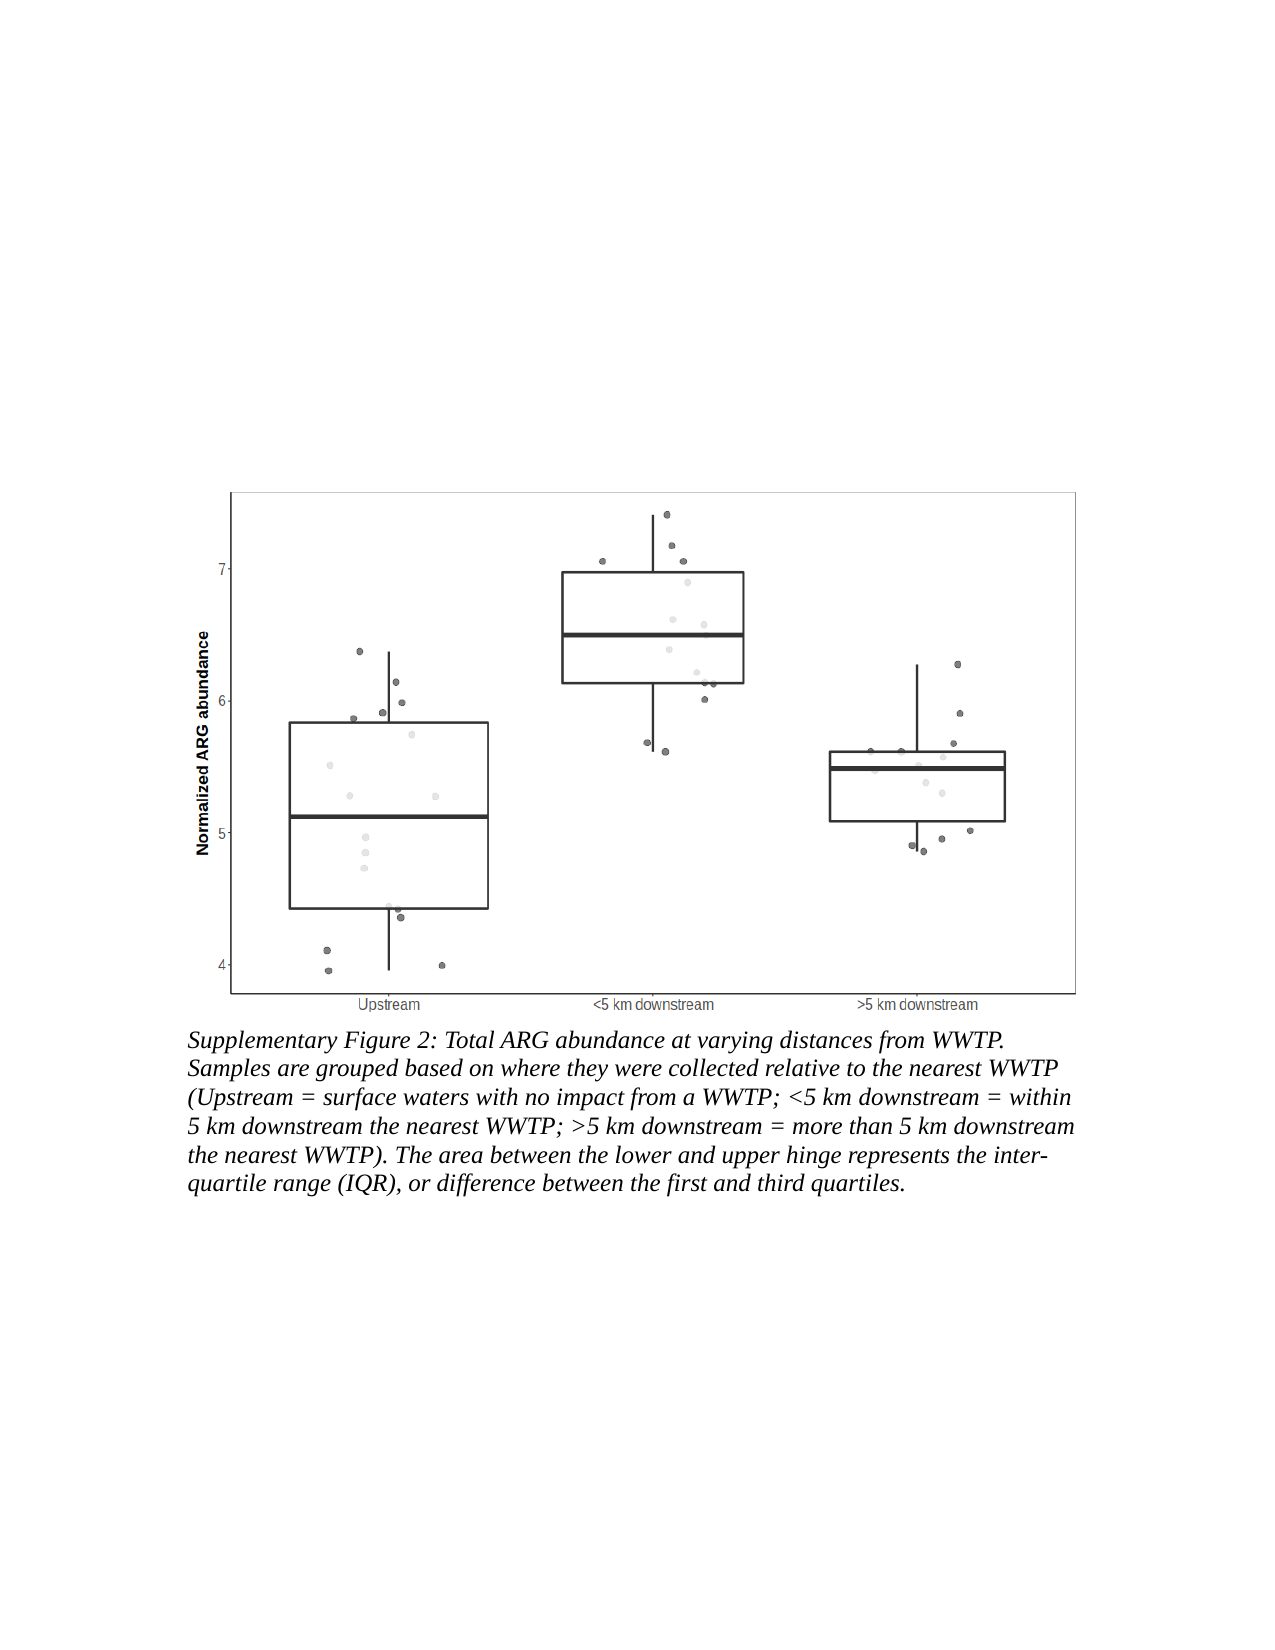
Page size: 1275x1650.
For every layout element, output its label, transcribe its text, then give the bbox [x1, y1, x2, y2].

picture [187, 465, 1088, 1025]
text SSupplementary Figure 2: Total ARG abundance at varying distances from WWTP. Samples are grouped based on where they were collected relative to the nearest WWTP (Upstream = surface waters with no impact from a WWTP; <5 km downstream = within 5 km downstream the nearest WWTP; >5 km downstream = more than 5 km downstream the nearest WWTP). The area between the lower and upper hinge represents the inter-quartile range (IQR), or difference between the first and third quartiles. [187, 1025, 1087, 1197]
